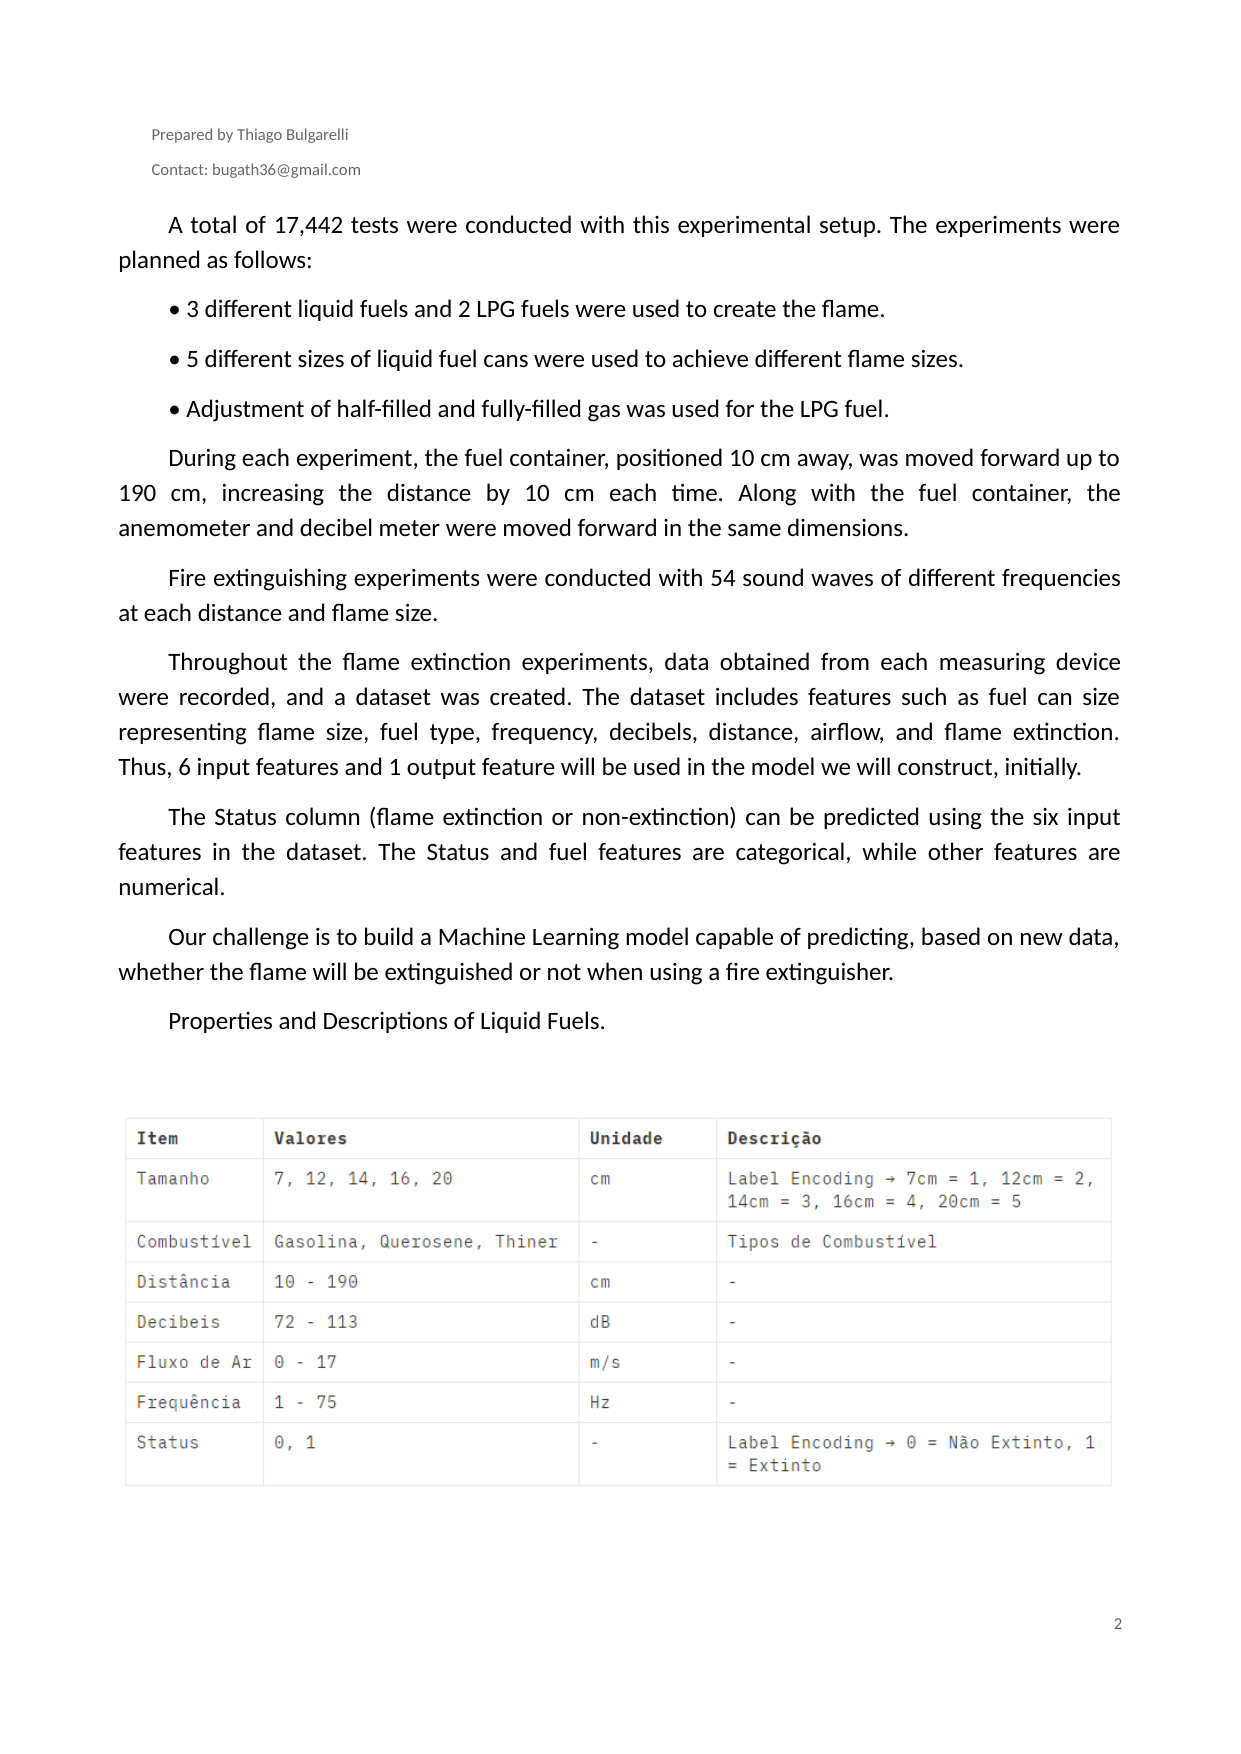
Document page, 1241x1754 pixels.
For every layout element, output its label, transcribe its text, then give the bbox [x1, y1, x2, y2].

text A total of 17,442 tests were conducted with this experimental setup. The experiments were planned as follows: [118, 209, 1122, 274]
text Our challenge is to build a Machine Learning model capable of predicting, based on new data, whether the flame will be extinguished or not when using a fire extinguisher. [118, 921, 1122, 986]
text • Adjustment of half-filled and fully-filled gas was used for the LPG fuel. [118, 393, 1122, 423]
text During each experiment, the fuel container, positioned 10 cm away, was moved forward up to 190 cm, increasing the distance by 10 cm each time. Along with the fuel container, the anemometer and decibel meter were moved forward in the same dimensions. [118, 442, 1122, 543]
text • 5 different sizes of liquid fuel cans were used to achieve different flame sizes. [118, 343, 1122, 374]
text Properties and Descriptions of Liquid Fuels. [118, 1005, 1122, 1036]
picture [115, 1111, 1120, 1500]
text • 3 different liquid fuels and 2 LPG fuels were used to create the flame. [118, 294, 1122, 324]
text Fire extinguishing experiments were conducted with 54 sound waves of different frequencies at each distance and flame size. [118, 562, 1122, 627]
text The Status column (flame extinction or non-extinction) can be predicted using the six input features in the dataset. The Status and fuel features are categorical, while other features are numerical. [118, 801, 1122, 902]
text Throughout the flame extinction experiments, data obtained from each measuring device were recorded, and a dataset was created. The dataset includes features such as fuel can size representing flame size, fuel type, frequency, decibels, distance, airflow, and flame extinction. Thus, 6 input features and 1 output feature will be used in the model we will construct, initially. [118, 647, 1122, 782]
